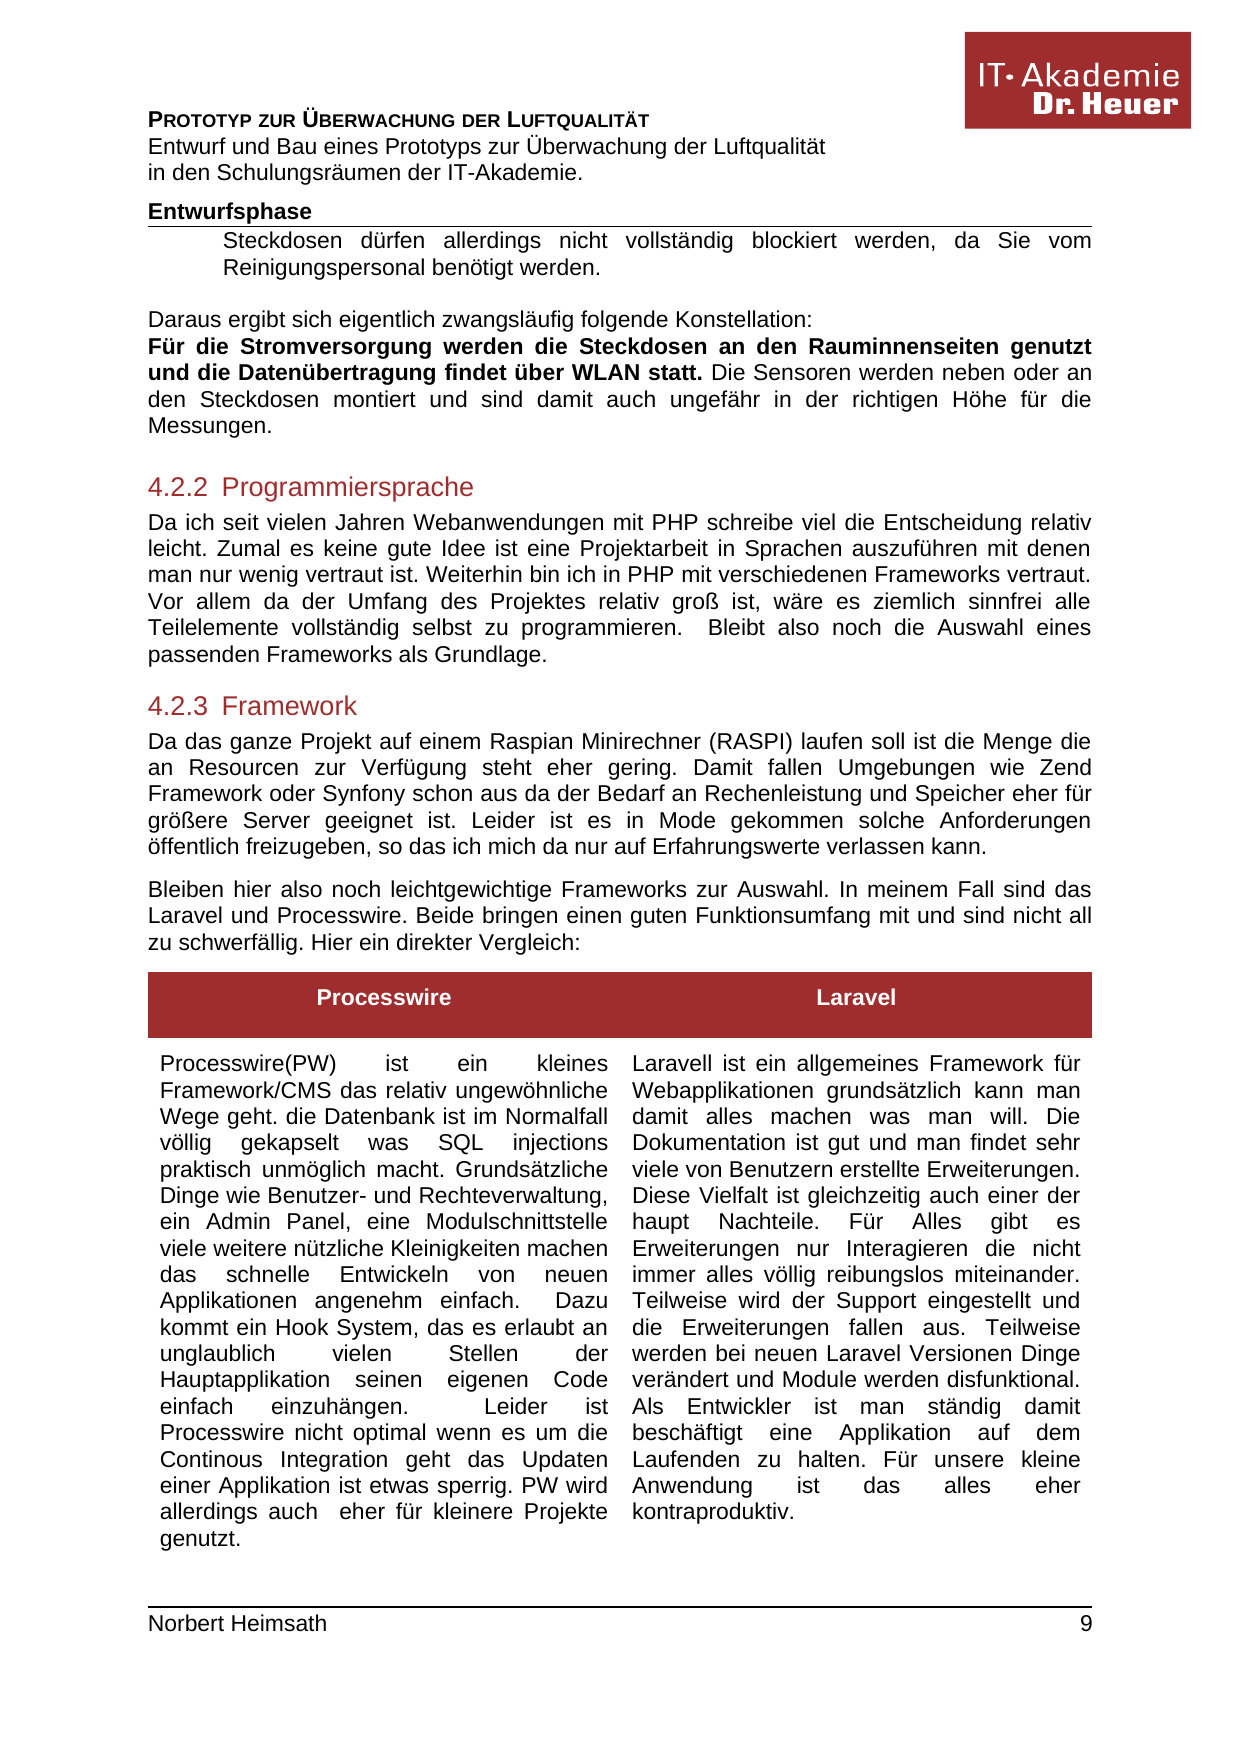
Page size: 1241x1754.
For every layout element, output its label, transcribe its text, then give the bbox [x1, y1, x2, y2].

table_cell Processwire(PW) ist ein kleines Framework/CMS das relativ ungewöhnliche Wege geht. die Datenbank ist im Normalfall völlig gekapselt was SQL injections praktisch unmöglich macht. Grundsätzliche Dinge wie Benutzer- und Rechteverwaltung, ein Admin Panel, eine Modulschnittstelle viele weitere nützliche Kleinigkeiten machen das schnelle Entwickeln von neuen Applikationen angenehm einfach. Dazu kommt ein Hook System, das es erlaubt an unglaublich vielen Stellen der Hauptapplikation seinen eigenen Code einfach einzuhängen. Leider ist Processwire nicht optimal wenn es um die Continous Integration geht das Updaten einer Applikation ist etwas sperrig. PW wird allerdings auch eher für kleinere Projekte genutzt. [148, 1039, 620, 1579]
text Da ich seit vielen Jahren Webanwendungen mit PHP schreibe viel die Entscheidung relativ leicht. Zumal es keine gute Idee ist eine Projektarbeit in Sprachen auszuführen mit denen man nur wenig vertraut ist. Weiterhin bin ich in PHP mit verschiedenen Frameworks vertraut. Vor allem da der Umfang des Projektes relativ groß ist, wäre es ziemlich sinnfrei alle Teilelemente vollständig selbst zu programmieren. Bleibt also noch die Auswahl eines passenden Frameworks als Grundlage. [148, 509, 1092, 667]
list Daraus ergibt sich eigentlich zwangsläufig folgende Konstellation: [148, 280, 1092, 333]
list Für die Stromversorgung werden die Steckdosen an den Rauminnenseiten genutzt und die Datenübertragung findet über WLAN statt. Die Sensoren werden neben oder an den Steckdosen montiert und sind damit auch ungefähr in der richtigen Höhe für die Messungen. [148, 333, 1092, 438]
table_header Laravel [620, 972, 1092, 1038]
list Steckdosen dürfen allerdings nicht vollständig blockiert werden, da Sie vom Reinigungspersonal benötigt werden. [185, 227, 1092, 280]
table_cell Laravell ist ein allgemeines Framework für Webapplikationen grundsätzlich kann man damit alles machen was man will. Die Dokumentation ist gut und man findet sehr viele von Benutzern erstellte Erweiterungen. Diese Vielfalt ist gleichzeitig auch einer der haupt Nachteile. Für Alles gibt es Erweiterungen nur Interagieren die nicht immer alles völlig reibungslos miteinander. Teilweise wird der Support eingestellt und die Erweiterungen fallen aus. Teilweise werden bei neuen Laravel Versionen Dinge verändert und Module werden disfunktional. Als Entwickler ist man ständig damit beschäftigt eine Applikation auf dem Laufenden zu halten. Für unsere kleine Anwendung ist das alles eher kontraproduktiv. [620, 1039, 1092, 1579]
text Bleiben hier also noch leichtgewichtige Frameworks zur Auswahl. In meinem Fall sind das Laravel und Processwire. Beide bringen einen guten Funktionsumfang mit und sind nicht all zu schwerfällig. Hier ein direkter Vergleich: [148, 876, 1092, 955]
text Da das ganze Projekt auf einem Raspian Minirechner (RASPI) laufen soll ist die Menge die an Resourcen zur Verfügung steht eher gering. Damit fallen Umgebungen wie Zend Framework oder Synfony schon aus da der Bedarf an Rechenleistung und Speicher eher für größere Server geeignet ist. Leider ist es in Mode gekommen solche Anforderungen öffentlich freizugeben, so das ich mich da nur auf Erfahrungswerte verlassen kann. [148, 728, 1092, 859]
subtitle Framework [148, 690, 1092, 721]
table_header Processwire [148, 972, 620, 1038]
subtitle Programmiersprache [148, 471, 1092, 502]
